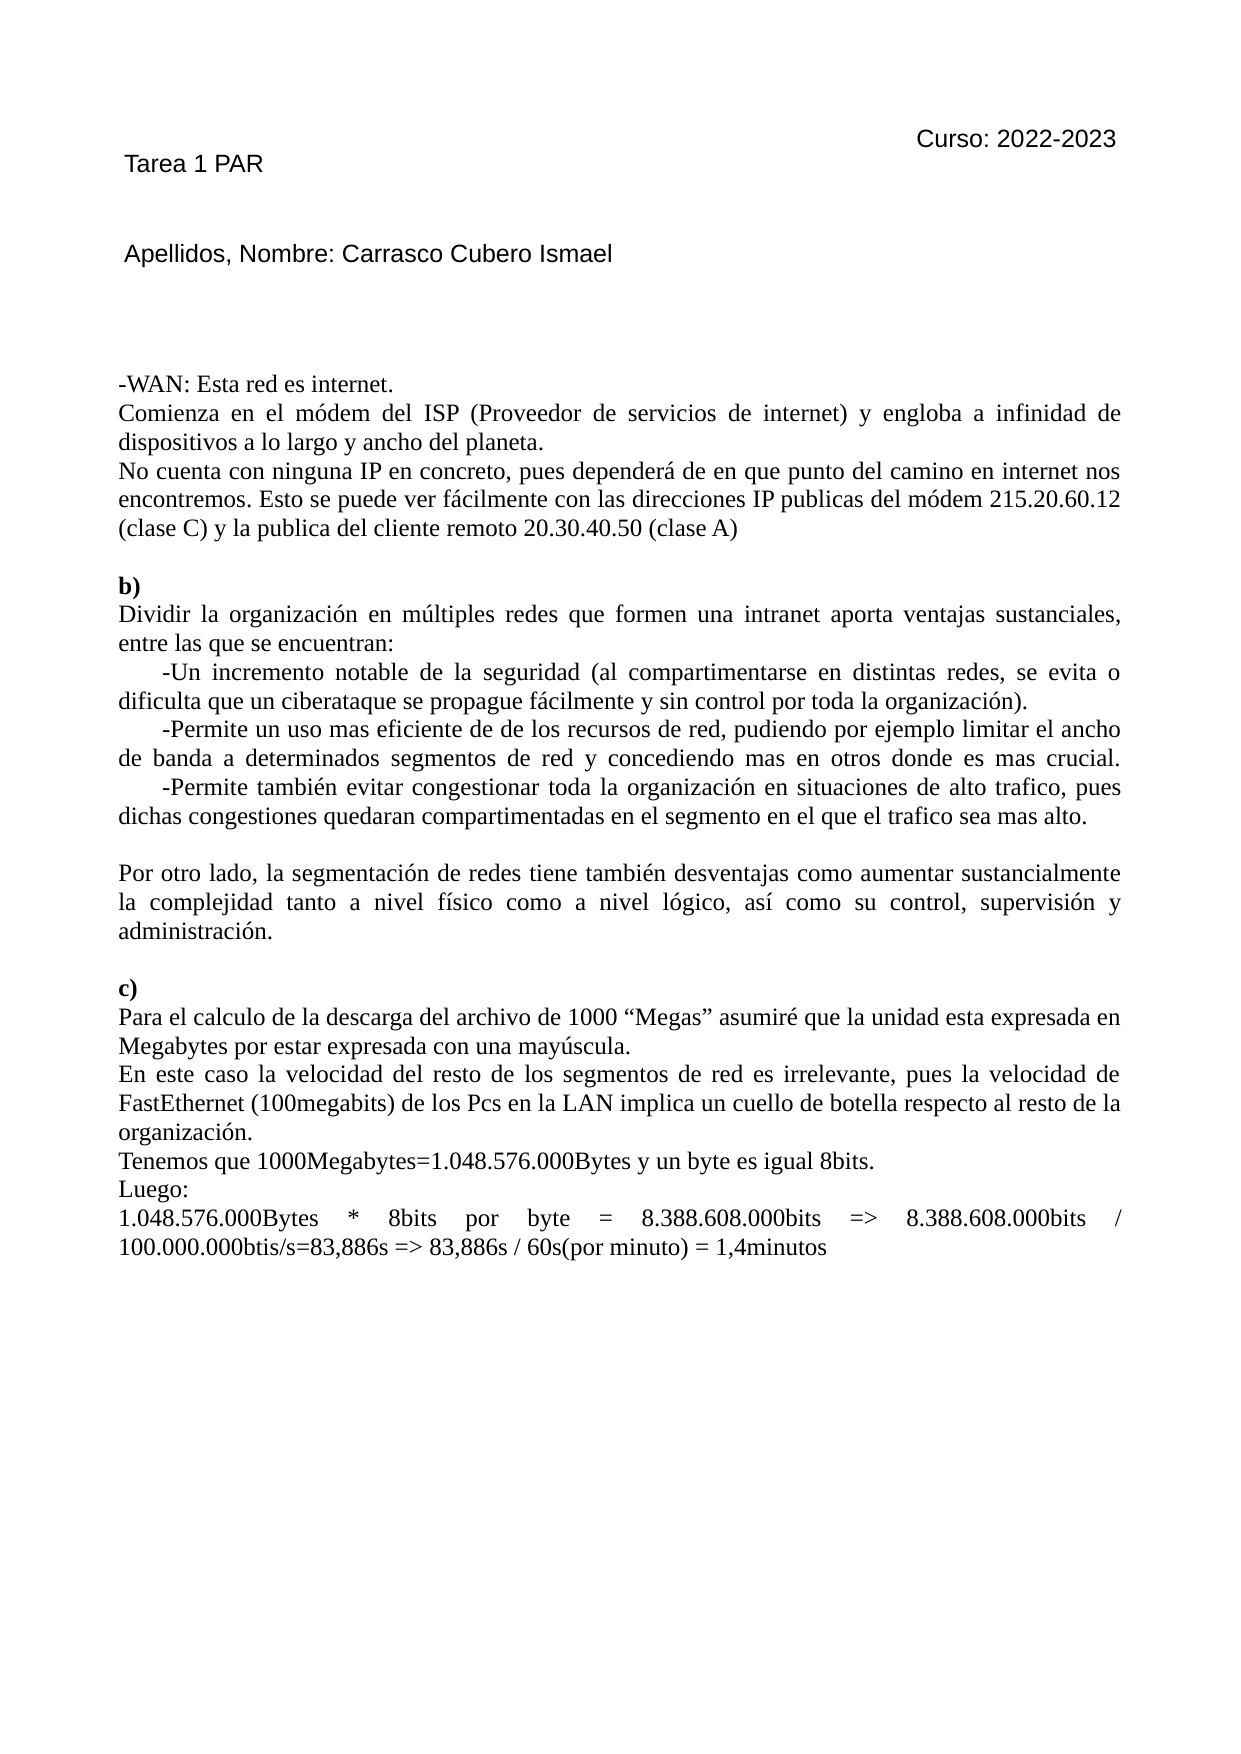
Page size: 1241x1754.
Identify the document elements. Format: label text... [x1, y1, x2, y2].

text -Permite un uso mas eficiente de de los recursos de red, pudiendo por ejemplo limitar el ancho de banda a determinados segmentos de red y concediendo mas en otros donde es mas crucial. -Permite también evitar congestionar toda la organización en situaciones de alto trafico, pues dichas congestiones quedaran compartimentadas en el segmento en el que el trafico sea mas alto. [118, 714, 1122, 829]
text 1.048.576.000Bytes * 8bits por byte = 8.388.608.000bits => 8.388.608.000bits / 100.000.000btis/s=83,886s => 83,886s / 60s(por minuto) = 1,4minutos [118, 1203, 1122, 1261]
text c) [118, 973, 1122, 1002]
text No cuenta con ninguna IP en concreto, pues dependerá de en que punto del camino en internet nos encontremos. Esto se puede ver fácilmente con las direcciones IP publicas del módem 215.20.60.12 (clase C) y la publica del cliente remoto 20.30.40.50 (clase A) [118, 456, 1122, 542]
text Comienza en el módem del ISP (Proveedor de servicios de internet) y engloba a infinidad de dispositivos a lo largo y ancho del planeta. [118, 398, 1122, 456]
text -WAN: Esta red es internet. [118, 369, 1122, 398]
text b) [118, 571, 1122, 599]
text En este caso la velocidad del resto de los segmentos de red es irrelevante, pues la velocidad de FastEthernet (100megabits) de los Pcs en la LAN implica un cuello de botella respecto al resto de la organización. [118, 1059, 1122, 1146]
text Por otro lado, la segmentación de redes tiene también desventajas como aumentar sustancialmente la complejidad tanto a nivel físico como a nivel lógico, así como su control, supervisión y administración. [118, 858, 1122, 944]
text Dividir la organización en múltiples redes que formen una intranet aporta ventajas sustanciales, entre las que se encuentran: [118, 599, 1122, 657]
text -Un incremento notable de la seguridad (al compartimentarse en distintas redes, se evita o dificulta que un ciberataque se propague fácilmente y sin control por toda la organización). [118, 657, 1122, 714]
text Para el calculo de la descarga del archivo de 1000 “Megas” asumiré que la unidad esta expresada en Megabytes por estar expresada con una mayúscula. [118, 1002, 1122, 1059]
text Tenemos que 1000Megabytes=1.048.576.000Bytes y un byte es igual 8bits. [118, 1146, 1122, 1174]
text Luego: [118, 1174, 1122, 1203]
